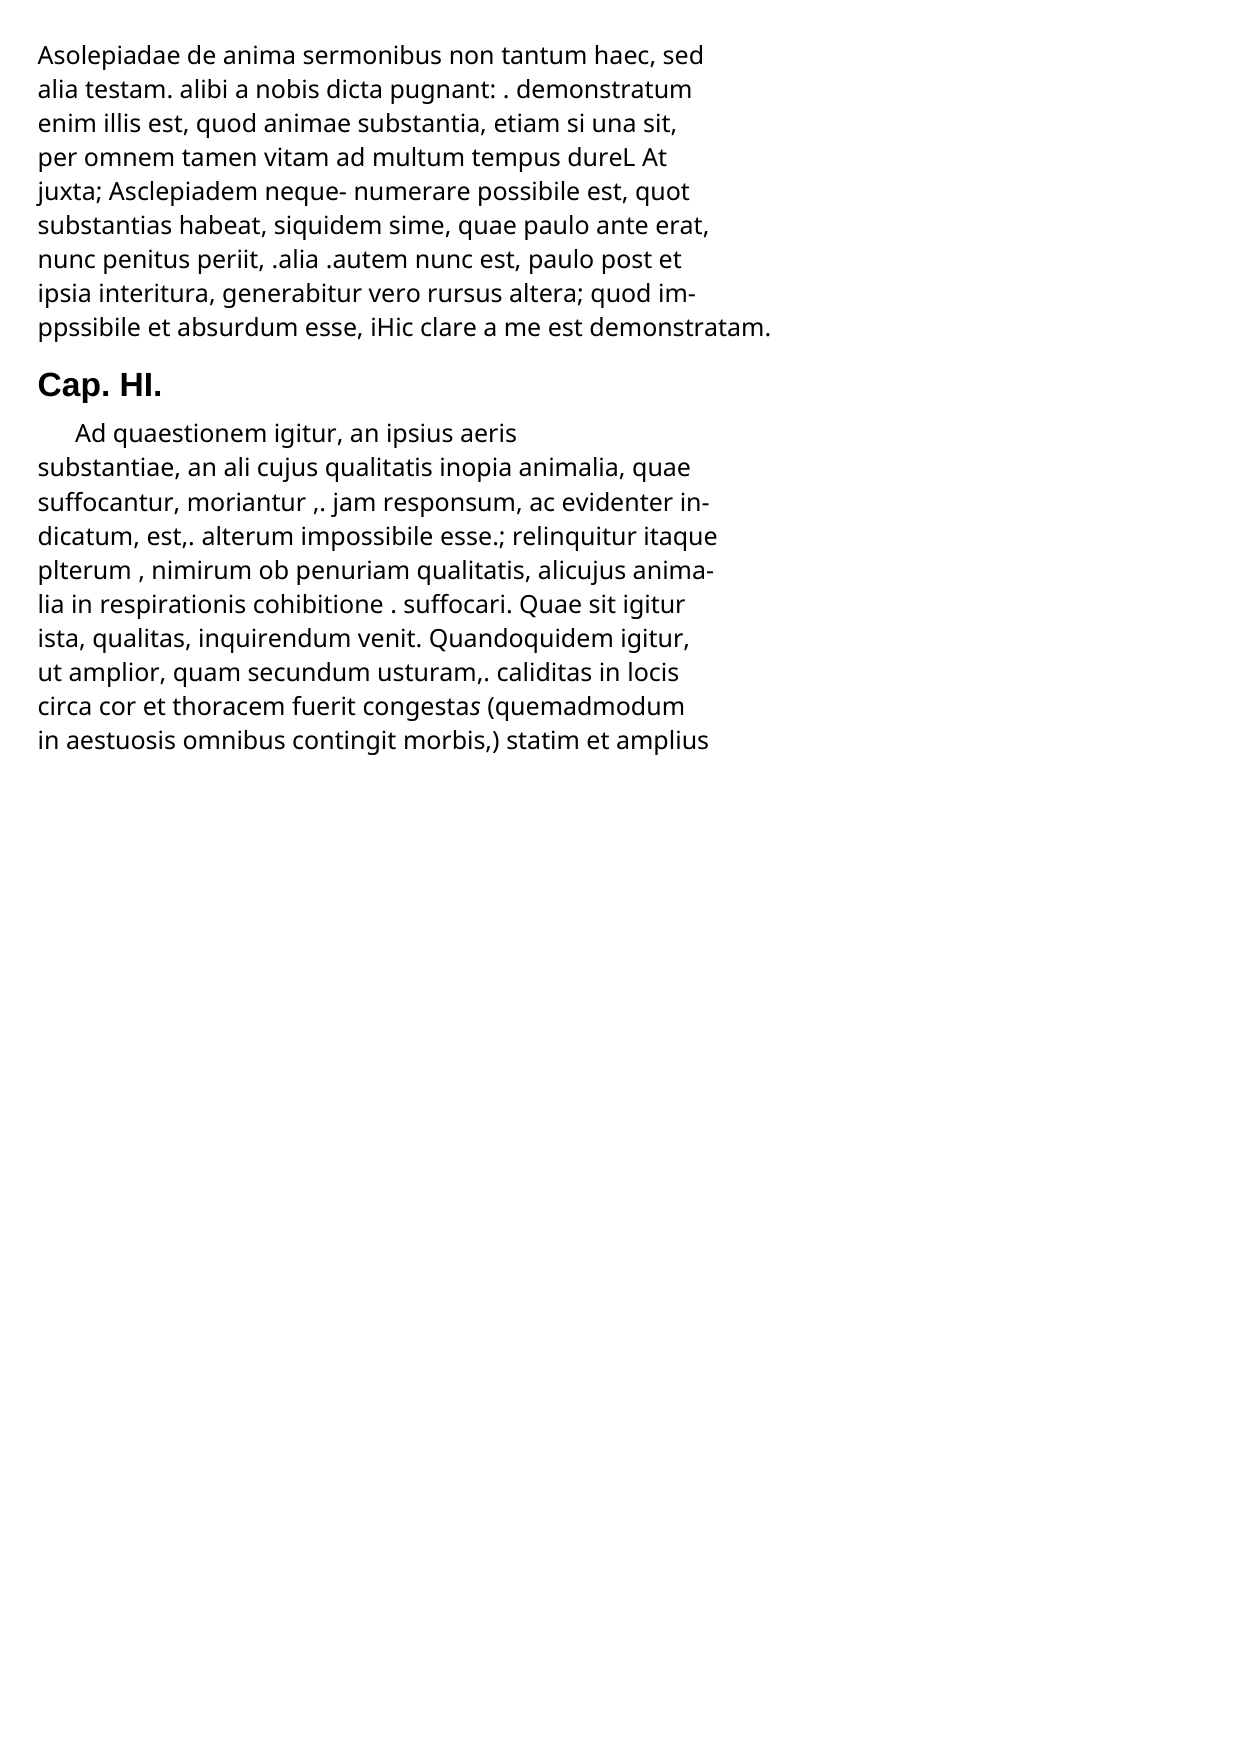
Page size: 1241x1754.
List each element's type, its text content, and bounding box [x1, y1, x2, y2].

subtitle Cap. HI. [37, 365, 1203, 403]
text Ad quaestionem igitur, an ipsius aeris substantiae, an ali cujus qualitatis inopia animalia, quae suffocantur, moriantur ,. jam responsum, ac evidenter in- dicatum, est,. alterum impossibile esse.; relinquitur itaque plterum , nimirum ob penuriam qualitatis, alicujus anima- lia in respirationis cohibitione . suffocari. Quae sit igitur ista, qualitas, inquirendum venit. Quandoquidem igitur, ut amplior, quam secundum usturam,. caliditas in locis circa cor et thoracem fuerit congestas (quemadmodum in aestuosis omnibus contingit morbis,) statim et amplius [37, 416, 1203, 757]
text Asolepiadae de anima sermonibus non tantum haec, sed alia testam. alibi a nobis dicta pugnant: . demonstratum enim illis est, quod animae substantia, etiam si una sit, per omnem tamen vitam ad multum tempus dureL At juxta; Asclepiadem neque- numerare possibile est, quot substantias habeat, siquidem sime, quae paulo ante erat, nunc penitus periit, .alia .autem nunc est, paulo post et ipsia interitura, generabitur vero rursus altera; quod im- ppssibile et absurdum esse, iHic clare a me est demonstratam. [37, 37, 1203, 344]
